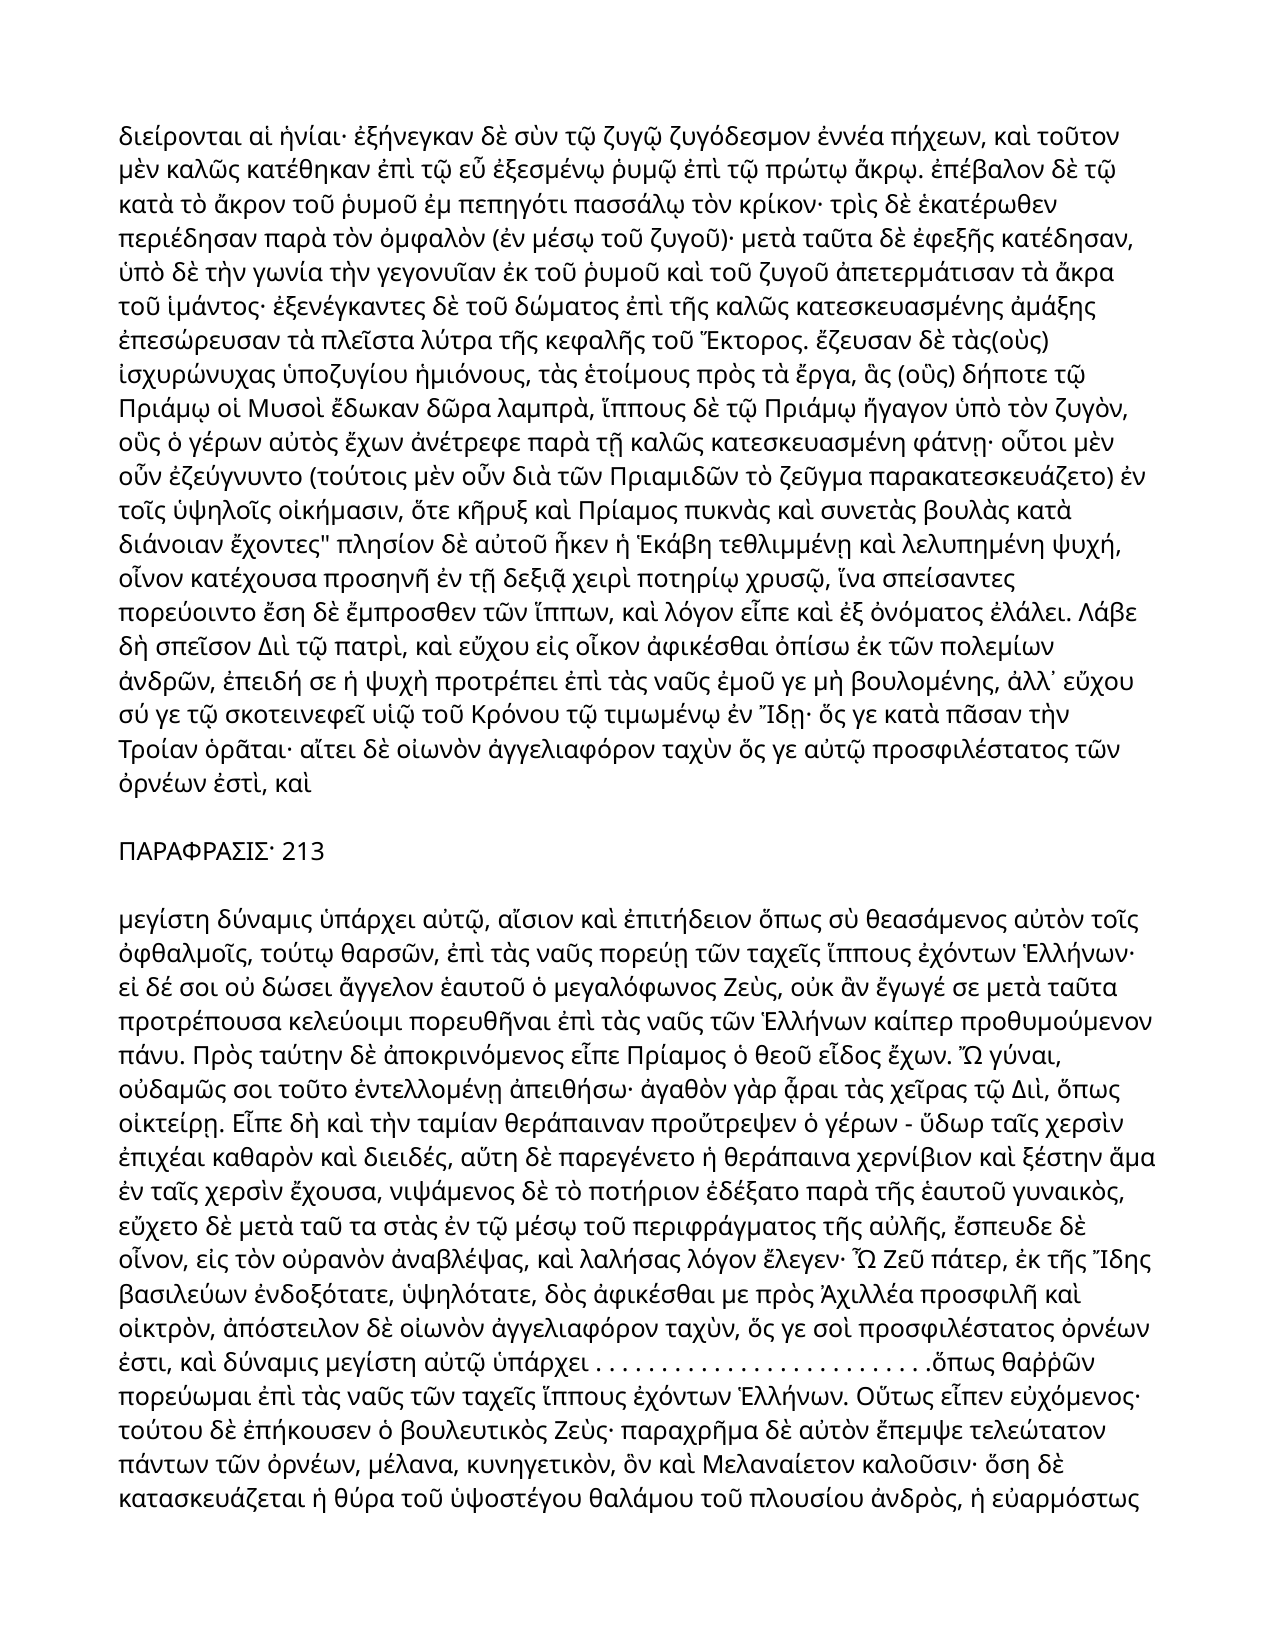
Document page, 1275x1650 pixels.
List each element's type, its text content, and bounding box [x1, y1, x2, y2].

text μεγίστη δύναμις ὑπάρχει αὐτῷ, αἴσιον καὶ ἐπιτήδειον ὅπως σὺ θεασάμενος αὐτὸν τοῖς ὀφθαλμοῖς, τούτῳ θαρσῶν, ἐπὶ τὰς ναῦς πορεύῃ τῶν ταχεῖς ἵππους ἐχόντων Ἑλλήνων· εἰ δέ σοι οὐ δώσει ἄγγελον ἑαυτοῦ ὁ μεγαλόφωνος Ζεὺς, οὐκ ἂν ἔγωγέ σε μετὰ ταῦτα προτρέπουσα κελεύοιμι πορευθῆναι ἐπὶ τὰς ναῦς τῶν Ἑλλήνων καίπερ προθυμούμενον πάνυ. Πρὸς ταύτην δὲ ἀποκρινόμενος εἶπε Πρίαμος ὁ θεοῦ εἶδος ἔχων. Ὤ γύναι, οὐδαμῶς σοι τοῦτο ἐντελλομένῃ ἀπειθήσω· ἀγαθὸν γὰρ ᾆραι τὰς χεῖρας τῷ Διὶ, ὅπως οἰκτείρῃ. Εἶπε δὴ καὶ τὴν ταμίαν θεράπαιναν προὔτρεψεν ὁ γέρων - ὕδωρ ταῖς χερσὶν ἐπιχέαι καθαρὸν καὶ διειδές, αὕτη δὲ παρεγένετο ἡ θεράπαινα χερνίβιον καὶ ξέστην ἅμα ἐν ταῖς χερσὶν ἔχουσα, νιψάμενος δὲ τὸ ποτήριον ἐδέξατο παρὰ τῆς ἑαυτοῦ γυναικὸς, εὔχετο δὲ μετὰ ταῦ τα στὰς ἐν τῷ μέσῳ τοῦ περιφράγματος τῆς αὐλῆς, ἔσπευδε δὲ οἶνον, εἰς τὸν οὐρανὸν ἀναβλέψας, καὶ λαλήσας λόγον ἔλεγεν· Ὦ Ζεῦ πάτερ, ἐκ τῆς Ἴδης βασιλεύων ἐνδοξότατε, ὑψηλότατε, δὸς ἀφικέσθαι με πρὸς Ἀχιλλέα προσφιλῆ καὶ οἰκτρὸν, ἀπόστειλον δὲ οἰωνὸν ἀγγελιαφόρον ταχὺν, ὅς γε σοὶ προσφιλέστατος ὀρνέων ἐστι, καὶ δύναμις μεγίστη αὐτῷ ὑπάρχει . . . . . . . . . . . . . . . . . . . . . . . . . .ὅπως θαῤῥῶν πορεύωμαι ἐπὶ τὰς ναῦς τῶν ταχεῖς ἵππους ἐχόντων Ἑλλήνων. Οὕτως εἶπεν εὐχόμενος· τούτου δὲ ἐπήκουσεν ὁ βουλευτικὸς Ζεὺς· παραχρῆμα δὲ αὐτὸν ἔπεμψε τελεώτατον πάντων τῶν ὀρνέων, μέλανα, κυνηγετικὸν, ὃν καὶ Μελαναίετον καλοῦσιν· ὅση δὲ κατασκευάζεται ἡ θύρα τοῦ ὑψοστέγου θαλάμου τοῦ πλουσίου ἀνδρὸς, ἡ εὐαρμόστως [118, 902, 1157, 1515]
text διείρονται αἱ ἡνίαι· ἐξήνεγκαν δὲ σὺν τῷ ζυγῷ ζυγόδεσμον ἐννέα πήχεων, καὶ τοῦτον μὲν καλῶς κατέθηκαν ἐπὶ τῷ εὖ ἐξεσμένῳ ῥυμῷ ἐπὶ τῷ πρώτῳ ἄκρῳ. ἐπέβαλον δὲ τῷ κατὰ τὸ ἄκρον τοῦ ῥυμοῦ ἐμ πεπηγότι πασσάλῳ τὸν κρίκον· τρὶς δὲ ἑκατέρωθεν περιέδησαν παρὰ τὸν ὀμφαλὸν (ἐν μέσῳ τοῦ ζυγοῦ)· μετὰ ταῦτα δὲ ἐφεξῆς κατέδησαν, ὑπὸ δὲ τὴν γωνία τὴν γεγονυῖαν ἐκ τοῦ ῥυμοῦ καὶ τοῦ ζυγοῦ ἀπετερμάτισαν τὰ ἄκρα τοῦ ἱμάντος· ἐξενέγκαντες δὲ τοῦ δώματος ἐπὶ τῆς καλῶς κατεσκευασμένης ἀμάξης ἐπεσώρευσαν τὰ πλεῖστα λύτρα τῆς κεφαλῆς τοῦ Ἕκτορος. ἔζευσαν δὲ τὰς(οὺς) ἰσχυρώνυχας ὑποζυγίου ἡμιόνους, τὰς ἑτοίμους πρὸς τὰ ἔργα, ἃς (οὓς) δήποτε τῷ Πριάμῳ οἱ Μυσοὶ ἔδωκαν δῶρα λαμπρὰ, ἵππους δὲ τῷ Πριάμῳ ἤγαγον ὑπὸ τὸν ζυγὸν, οὓς ὁ γέρων αὐτὸς ἔχων ἀνέτρεφε παρὰ τῇ καλῶς κατεσκευασμένη φάτνῃ· οὗτοι μὲν οὖν ἐζεύγνυντο (τούτοις μὲν οὖν διὰ τῶν Πριαμιδῶν τὸ ζεῦγμα παρακατεσκευάζετο) ἐν τοῖς ὑψηλοῖς οἰκήμασιν, ὅτε κῆρυξ καὶ Πρίαμος πυκνὰς καὶ συνετὰς βουλὰς κατὰ διάνοιαν ἔχοντες" πλησίον δὲ αὐτοῦ ἧκεν ἡ Ἑκάβη τεθλιμμένῃ καὶ λελυπημένη ψυχή, οἶνον κατέχουσα προσηνῆ ἐν τῇ δεξιᾷ χειρὶ ποτηρίῳ χρυσῷ, ἵνα σπείσαντες πορεύοιντο ἔση δὲ ἔμπροσθεν τῶν ἵππων, καὶ λόγον εἶπε καὶ ἐξ ὀνόματος ἐλάλει. Λάβε δὴ σπεῖσον Διὶ τῷ πατρὶ, καὶ εὔχου εἰς οἶκον ἀφικέσθαι ὀπίσω ἐκ τῶν πολεμίων ἀνδρῶν, ἐπειδή σε ἡ ψυχὴ προτρέπει ἐπὶ τὰς ναῦς ἐμοῦ γε μὴ βουλομένης, ἀλλ᾽ εὔχου σύ γε τῷ σκοτεινεφεῖ υἱῷ τοῦ Κρόνου τῷ τιμωμένῳ ἐν Ἴδῃ· ὅς γε κατὰ πᾶσαν τὴν Τροίαν ὁρᾶται· αἴτει δὲ οἰωνὸν ἀγγελιαφόρον ταχὺν ὅς γε αὐτῷ προσφιλέστατος τῶν ὀρνέων ἐστὶ, καὶ [118, 118, 1157, 799]
text ΠΑΡΑΦΡΑΣΙΣ· 213 [118, 833, 1157, 867]
